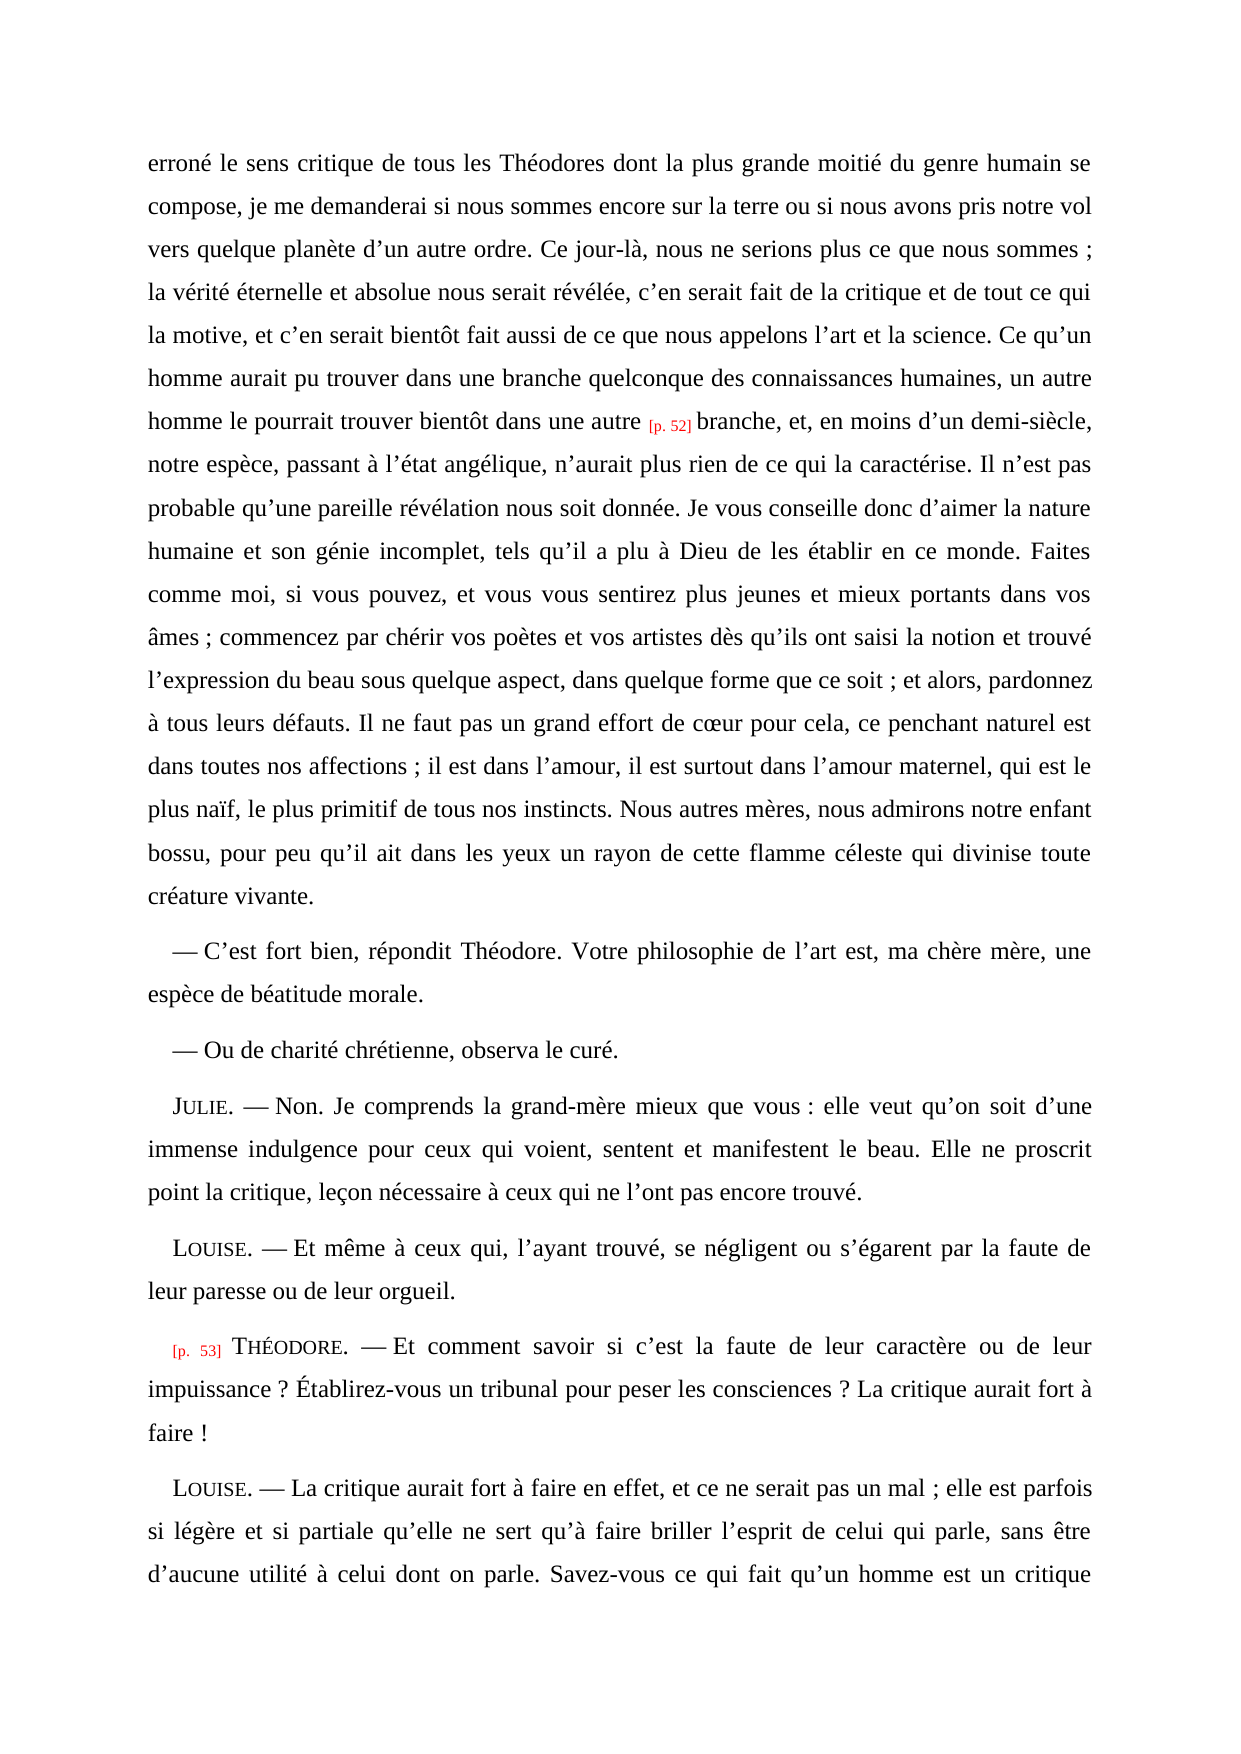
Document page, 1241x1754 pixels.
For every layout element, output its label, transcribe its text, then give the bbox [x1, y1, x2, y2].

text erroné le sens critique de tous les Théodores dont la plus grande moitié du genre humain se compose, je me demanderai si nous sommes encore sur la terre ou si nous avons pris notre vol vers quelque planète d’un autre ordre. Ce jour-là, nous ne serions plus ce que nous sommes ; la vérité éternelle et absolue nous serait révélée, c’en serait fait de la critique et de tout ce qui la motive, et c’en serait bientôt fait aussi de ce que nous appelons l’art et la science. Ce qu’un homme aurait pu trouver dans une branche quelconque des connaissances humaines, un autre homme le pourrait trouver bientôt dans une autre [p. 52] branche, et, en moins d’un demi-siècle, notre espèce, passant à l’état angélique, n’aurait plus rien de ce qui la caractérise. Il n’est pas probable qu’une pareille révélation nous soit donnée. Je vous conseille donc d’aimer la nature humaine et son génie incomplet, tels qu’il a plu à Dieu de les établir en ce monde. Faites comme moi, si vous pouvez, et vous vous sentirez plus jeunes et mieux portants dans vos âmes ; commencez par chérir vos poètes et vos artistes dès qu’ils ont saisi la notion et trouvé l’expression du beau sous quelque aspect, dans quelque forme que ce soit ; et alors, pardonnez à tous leurs défauts. Il ne faut pas un grand effort de cœur pour cela, ce penchant naturel est dans toutes nos affections ; il est dans l’amour, il est surtout dans l’amour maternel, qui est le plus naïf, le plus primitif de tous nos instincts. Nous autres mères, nous admirons notre enfant bossu, pour peu qu’il ait dans les yeux un rayon de cette flamme céleste qui divinise toute créature vivante. [148, 148, 1093, 909]
text Julie. — Non. Je comprends la grand-mère mieux que vous : elle veut qu’on soit d’une immense indulgence pour ceux qui voient, sentent et manifestent le beau. Elle ne proscrit point la critique, leçon nécessaire à ceux qui ne l’ont pas encore trouvé. [148, 1091, 1093, 1206]
text Louise. — La critique aurait fort à faire en effet, et ce ne serait pas un mal ; elle est parfois si légère et si partiale qu’elle ne sert qu’à faire briller l’esprit de celui qui parle, sans être d’aucune utilité à celui dont on parle. Savez-vous ce qui fait qu’un homme est un critique [148, 1473, 1093, 1588]
text [p. 53] Théodore. — Et comment savoir si c’est la faute de leur caractère ou de leur impuissance ? Établirez-vous un tribunal pour peser les consciences ? La critique aurait fort à faire ! [148, 1331, 1093, 1446]
text — Ou de charité chrétienne, observa le curé. [148, 1035, 1093, 1064]
text Louise. — Et même à ceux qui, l’ayant trouvé, se négligent ou s’égarent par la faute de leur paresse ou de leur orgueil. [148, 1233, 1093, 1304]
text — C’est fort bien, répondit Théodore. Votre philosophie de l’art est, ma chère mère, une espèce de béatitude morale. [148, 936, 1093, 1008]
